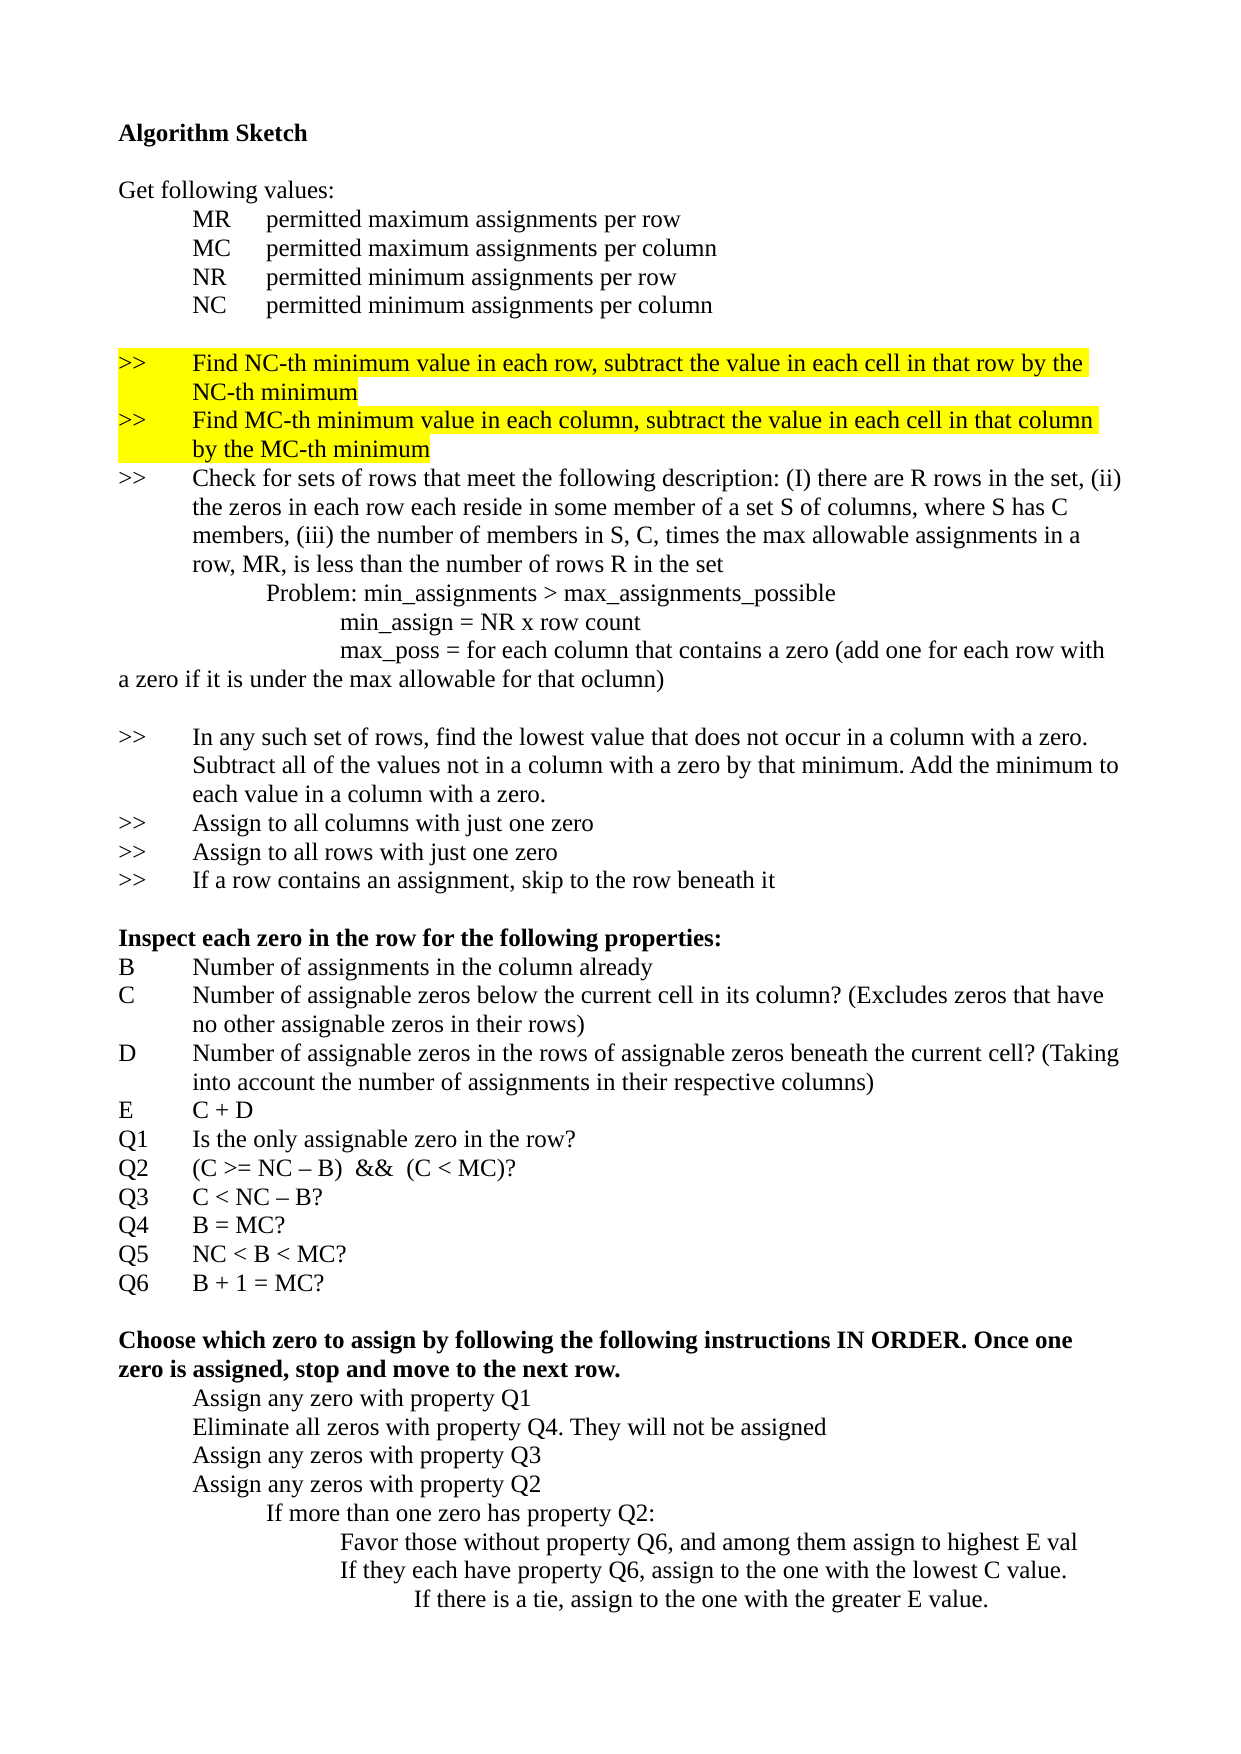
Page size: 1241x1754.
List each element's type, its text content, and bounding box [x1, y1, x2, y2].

text >> Find NC-th minimum value in each row, subtract the value in each cell in that row by the NC-th minimum [118, 348, 1122, 406]
text Q2 (C >= NC – B) && (C < MC)? [118, 1153, 1122, 1182]
text MC permitted maximum assignments per column [118, 233, 1122, 262]
text Get following values: [118, 176, 1122, 204]
text Q3 C < NC – B? [118, 1182, 1122, 1211]
text >> Find MC-th minimum value in each column, subtract the value in each cell in that column by the MC-th minimum [118, 406, 1122, 463]
text Favor those without property Q6, and among them assign to highest E val [118, 1527, 1122, 1556]
text Choose which zero to assign by following the following instructions IN ORDER. Once one zero is assigned, stop and move to the next row. [118, 1326, 1122, 1383]
text If more than one zero has property Q2: [118, 1498, 1122, 1527]
text max_poss = for each column that contains a zero (add one for each row with a zero if it is under the max allowable for that oclumn) [118, 636, 1122, 693]
text >> In any such set of rows, find the lowest value that does not occur in a column with a zero. Subtract all of the values not in a column with a zero by that minimum. Add the minimum to each value in a column with a zero. [118, 722, 1122, 808]
text B Number of assignments in the column already [118, 952, 1122, 981]
text Assign any zero with property Q1 [118, 1383, 1122, 1412]
text >> If a row contains an assignment, skip to the row beneath it [118, 866, 1122, 894]
text D Number of assignable zeros in the rows of assignable zeros beneath the current cell? (Taking into account the number of assignments in their respective columns) [118, 1038, 1122, 1096]
text Eliminate all zeros with property Q4. They will not be assigned [118, 1412, 1122, 1441]
text C Number of assignable zeros below the current cell in its column? (Excludes zeros that have no other assignable zeros in their rows) [118, 981, 1122, 1038]
text >> Check for sets of rows that meet the following description: (I) there are R rows in the set, (ii) the zeros in each row each reside in some member of a set S of columns, where S has C members, (iii) the number of members in S, C, times the max allowable assignments in a row, MR, is less than the number of rows R in the set [118, 463, 1122, 578]
text >> Assign to all rows with just one zero [118, 837, 1122, 866]
text Problem: min_assignments > max_assignments_possible [118, 578, 1122, 607]
text Inspect each zero in the row for the following properties: [118, 923, 1122, 952]
text Q4 B = MC? [118, 1211, 1122, 1239]
text Q1 Is the only assignable zero in the row? [118, 1124, 1122, 1153]
text Q5 NC < B < MC? [118, 1239, 1122, 1268]
text NR permitted minimum assignments per row [118, 262, 1122, 291]
text min_assign = NR x row count [118, 607, 1122, 636]
text Q6 B + 1 = MC? [118, 1268, 1122, 1297]
text MR permitted maximum assignments per row [118, 204, 1122, 233]
text Algorithm Sketch [118, 118, 1122, 147]
text Assign any zeros with property Q2 [118, 1469, 1122, 1498]
text NC permitted minimum assignments per column [118, 291, 1122, 319]
text If there is a tie, assign to the one with the greater E value. [118, 1584, 1122, 1613]
text Assign any zeros with property Q3 [118, 1441, 1122, 1469]
text E C + D [118, 1096, 1122, 1124]
text >> Assign to all columns with just one zero [118, 808, 1122, 837]
text If they each have property Q6, assign to the one with the lowest C value. [118, 1556, 1122, 1584]
